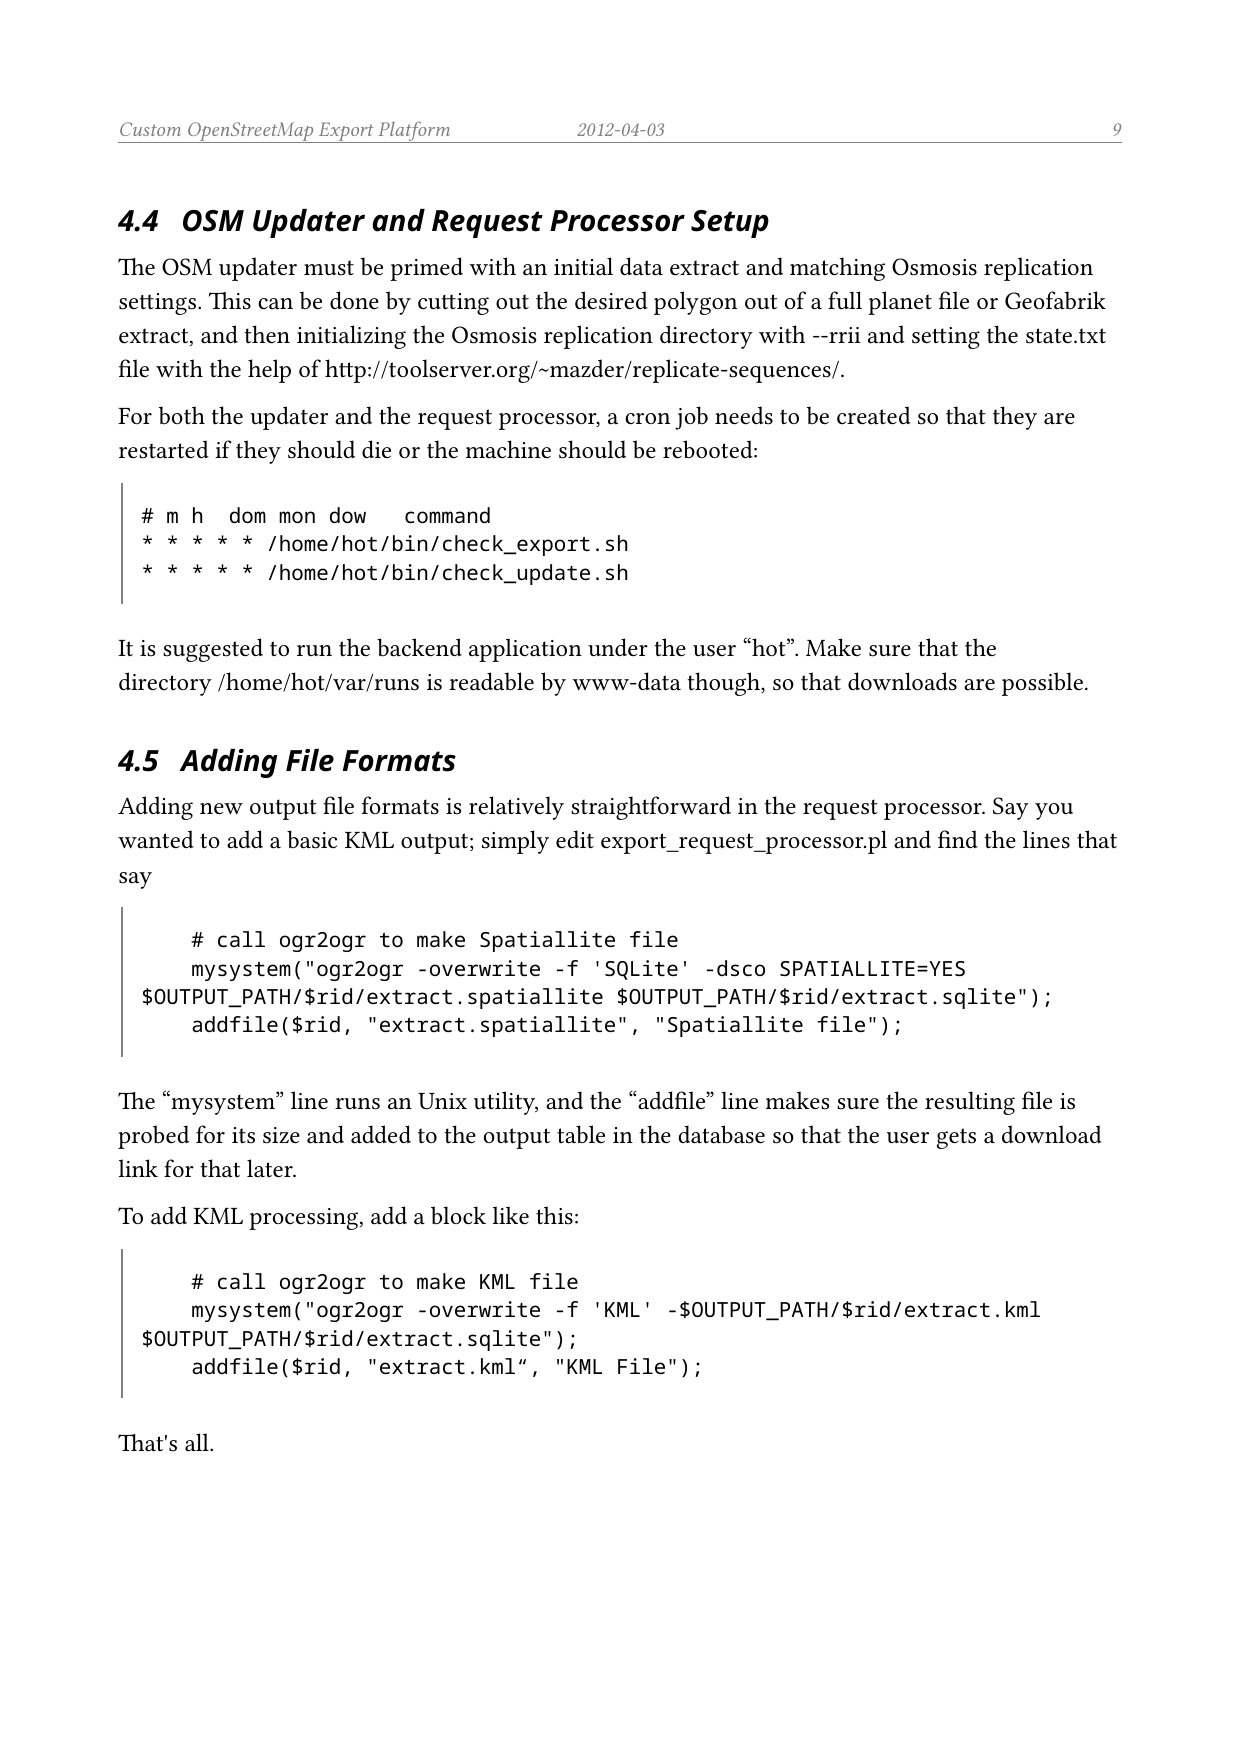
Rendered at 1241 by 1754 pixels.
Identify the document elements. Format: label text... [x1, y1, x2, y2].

text # call ogr2ogr to make Spatiallite file [123, 907, 1122, 954]
text That's all. [118, 1428, 1122, 1457]
text The OSM updater must be primed with an initial data extract and matching Osmosis replication settings. This can be done by cutting out the desired polygon out of a full planet file or Geofabrik extract, and then initializing the Osmosis replication directory with --rrii and setting the state.txt file with the help of http://toolserver.org/~mazder/replicate-sequences/. [118, 253, 1122, 384]
text * * * * * /home/hot/bin/check_update.sh [123, 558, 1122, 604]
text # m h dom mon dow command [123, 483, 1122, 529]
text It is suggested to run the backend application under the user “hot”. Make sure that the directory /home/hot/var/runs is readable by www-data though, so that downloads are possible. [118, 634, 1122, 697]
subtitle OSM Updater and Request Processor Setup [118, 201, 1122, 240]
text mysystem("ogr2ogr -overwrite -f 'KML' -$OUTPUT_PATH/$rid/extract.kml $OUTPUT_PATH/$rid/extract.sqlite"); [123, 1295, 1122, 1352]
subtitle Adding File Formats [118, 740, 1122, 780]
text # call ogr2ogr to make KML file [123, 1249, 1122, 1295]
text The “mysystem” line runs an Unix utility, and the “addfile” line makes sure the resulting file is probed for its size and added to the output table in the database so that the user gets a download link for that later. [118, 1087, 1122, 1184]
text addfile($rid, "extract.kml“, "KML File"); [123, 1352, 1122, 1398]
text addfile($rid, "extract.spatiallite", "Spatiallite file"); [123, 1011, 1122, 1057]
text mysystem("ogr2ogr -overwrite -f 'SQLite' -dsco SPATIALLITE=YES $OUTPUT_PATH/$rid/extract.spatiallite $OUTPUT_PATH/$rid/extract.sqlite"); [123, 954, 1122, 1011]
text Adding new output file formats is relatively straightforward in the request processor. Say you wanted to add a basic KML output; simply edit export_request_processor.pl and find the lines that say [118, 792, 1122, 889]
text * * * * * /home/hot/bin/check_export.sh [123, 529, 1122, 558]
text For both the updater and the request processor, a cron job needs to be created so that they are restarted if they should die or the machine should be rebooted: [118, 402, 1122, 465]
text To add KML processing, add a block like this: [118, 1202, 1122, 1231]
